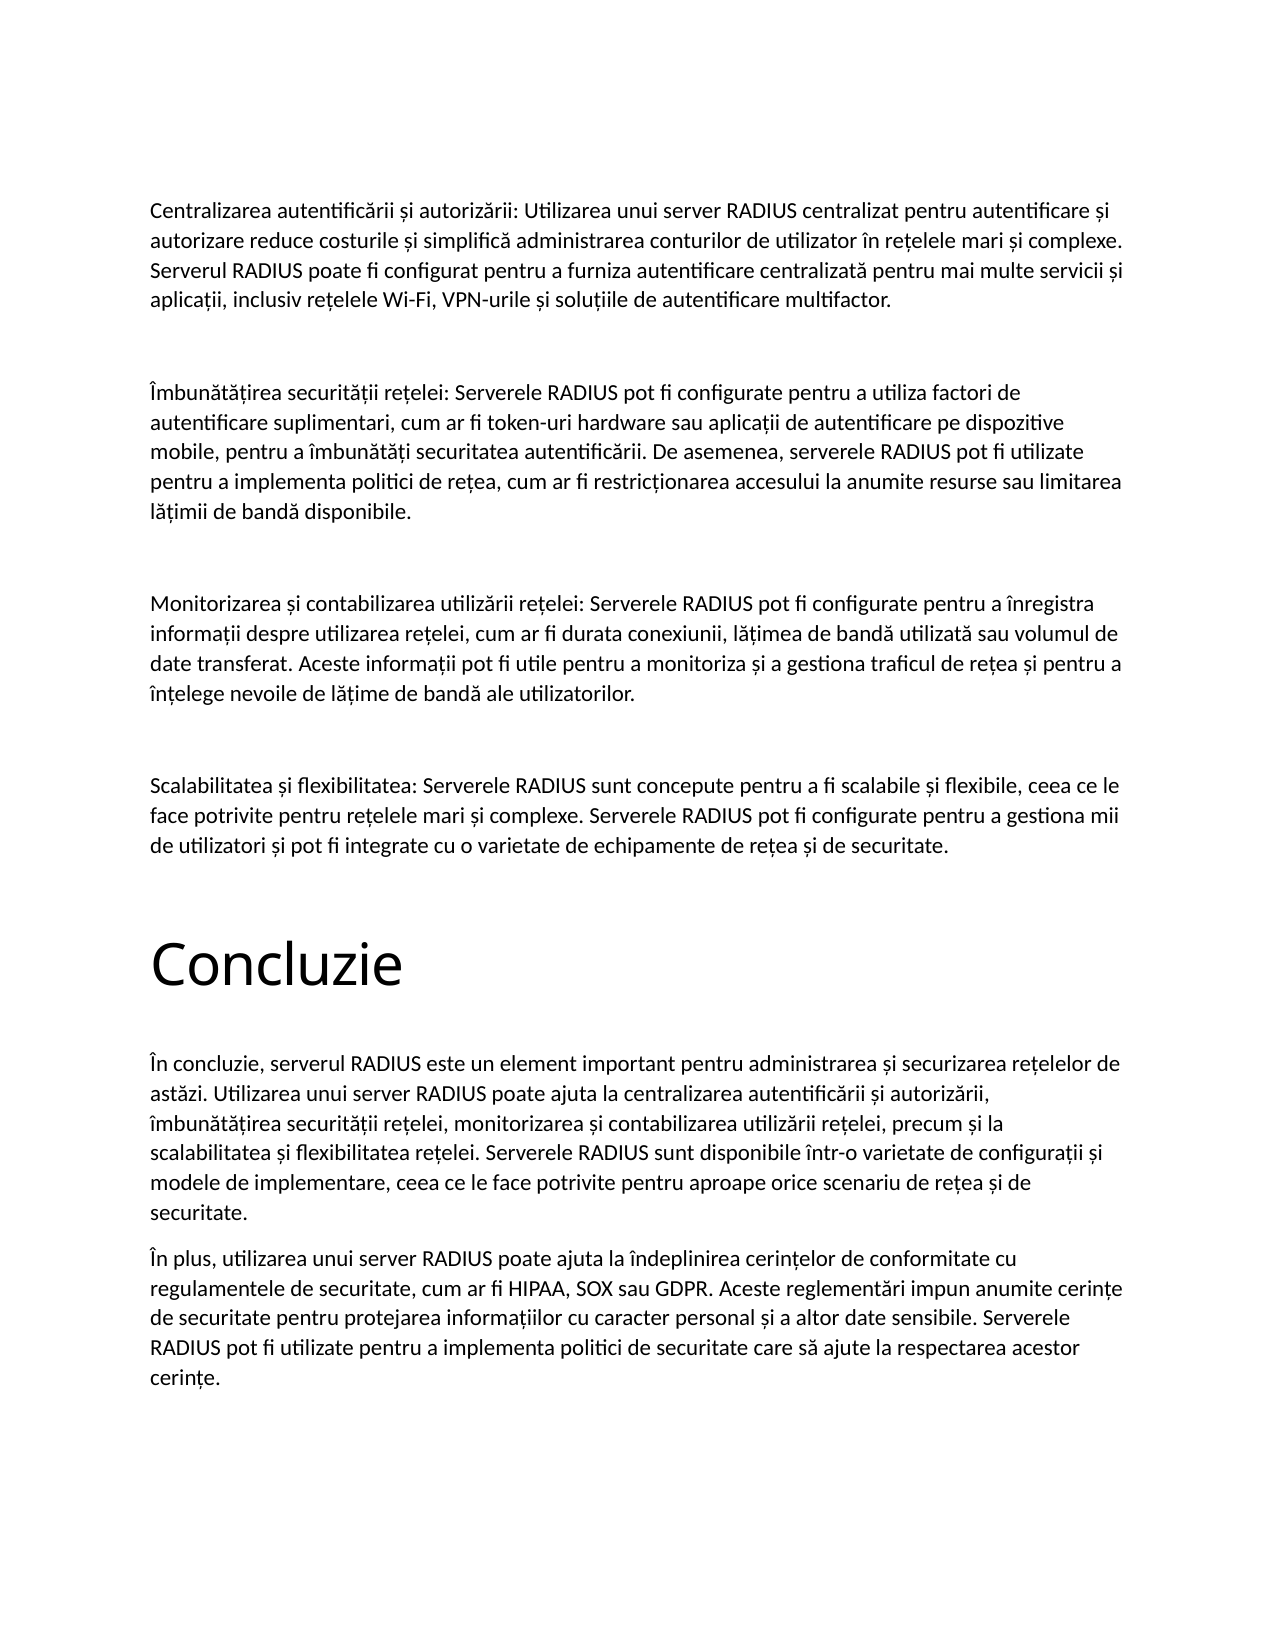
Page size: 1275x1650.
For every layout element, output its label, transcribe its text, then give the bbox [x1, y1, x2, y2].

text În concluzie, serverul RADIUS este un element important pentru administrarea și securizarea rețelelor de astăzi. Utilizarea unui server RADIUS poate ajuta la centralizarea autentificării și autorizării, îmbunătățirea securității rețelei, monitorizarea și contabilizarea utilizării rețelei, precum și la scalabilitatea și flexibilitatea rețelei. Serverele RADIUS sunt disponibile într-o varietate de configurații și modele de implementare, ceea ce le face potrivite pentru aproape orice scenariu de rețea și de securitate. [150, 1049, 1125, 1226]
text În plus, utilizarea unui server RADIUS poate ajuta la îndeplinirea cerințelor de conformitate cu regulamentele de securitate, cum ar fi HIPAA, SOX sau GDPR. Aceste reglementări impun anumite cerințe de securitate pentru protejarea informațiilor cu caracter personal și a altor date sensibile. Serverele RADIUS pot fi utilizate pentru a implementa politici de securitate care să ajute la respectarea acestor cerințe. [150, 1244, 1125, 1391]
text Scalabilitatea și flexibilitatea: Serverele RADIUS sunt concepute pentru a fi scalabile și flexibile, ceea ce le face potrivite pentru rețelele mari și complexe. Serverele RADIUS pot fi configurate pentru a gestiona mii de utilizatori și pot fi integrate cu o varietate de echipamente de rețea și de securitate. [150, 771, 1125, 859]
text Centralizarea autentificării și autorizării: Utilizarea unui server RADIUS centralizat pentru autentificare și autorizare reduce costurile și simplifică administrarea conturilor de utilizator în rețelele mari și complexe. Serverul RADIUS poate fi configurat pentru a furniza autentificare centralizată pentru mai multe servicii și aplicații, inclusiv rețelele Wi-Fi, VPN-urile și soluțiile de autentificare multifactor. [150, 196, 1125, 313]
text Îmbunătățirea securității rețelei: Serverele RADIUS pot fi configurate pentru a utiliza factori de autentificare suplimentari, cum ar fi token-uri hardware sau aplicații de autentificare pe dispozitive mobile, pentru a îmbunătăți securitatea autentificării. De asemenea, serverele RADIUS pot fi utilizate pentru a implementa politici de rețea, cum ar fi restricționarea accesului la anumite resurse sau limitarea lățimii de bandă disponibile. [150, 378, 1125, 525]
text Monitorizarea și contabilizarea utilizării rețelei: Serverele RADIUS pot fi configurate pentru a înregistra informații despre utilizarea rețelei, cum ar fi durata conexiunii, lățimea de bandă utilizată sau volumul de date transferat. Aceste informații pot fi utile pentru a monitoriza și a gestiona traficul de rețea și pentru a înțelege nevoile de lățime de bandă ale utilizatorilor. [150, 589, 1125, 707]
title Concluzie [150, 923, 1125, 1003]
